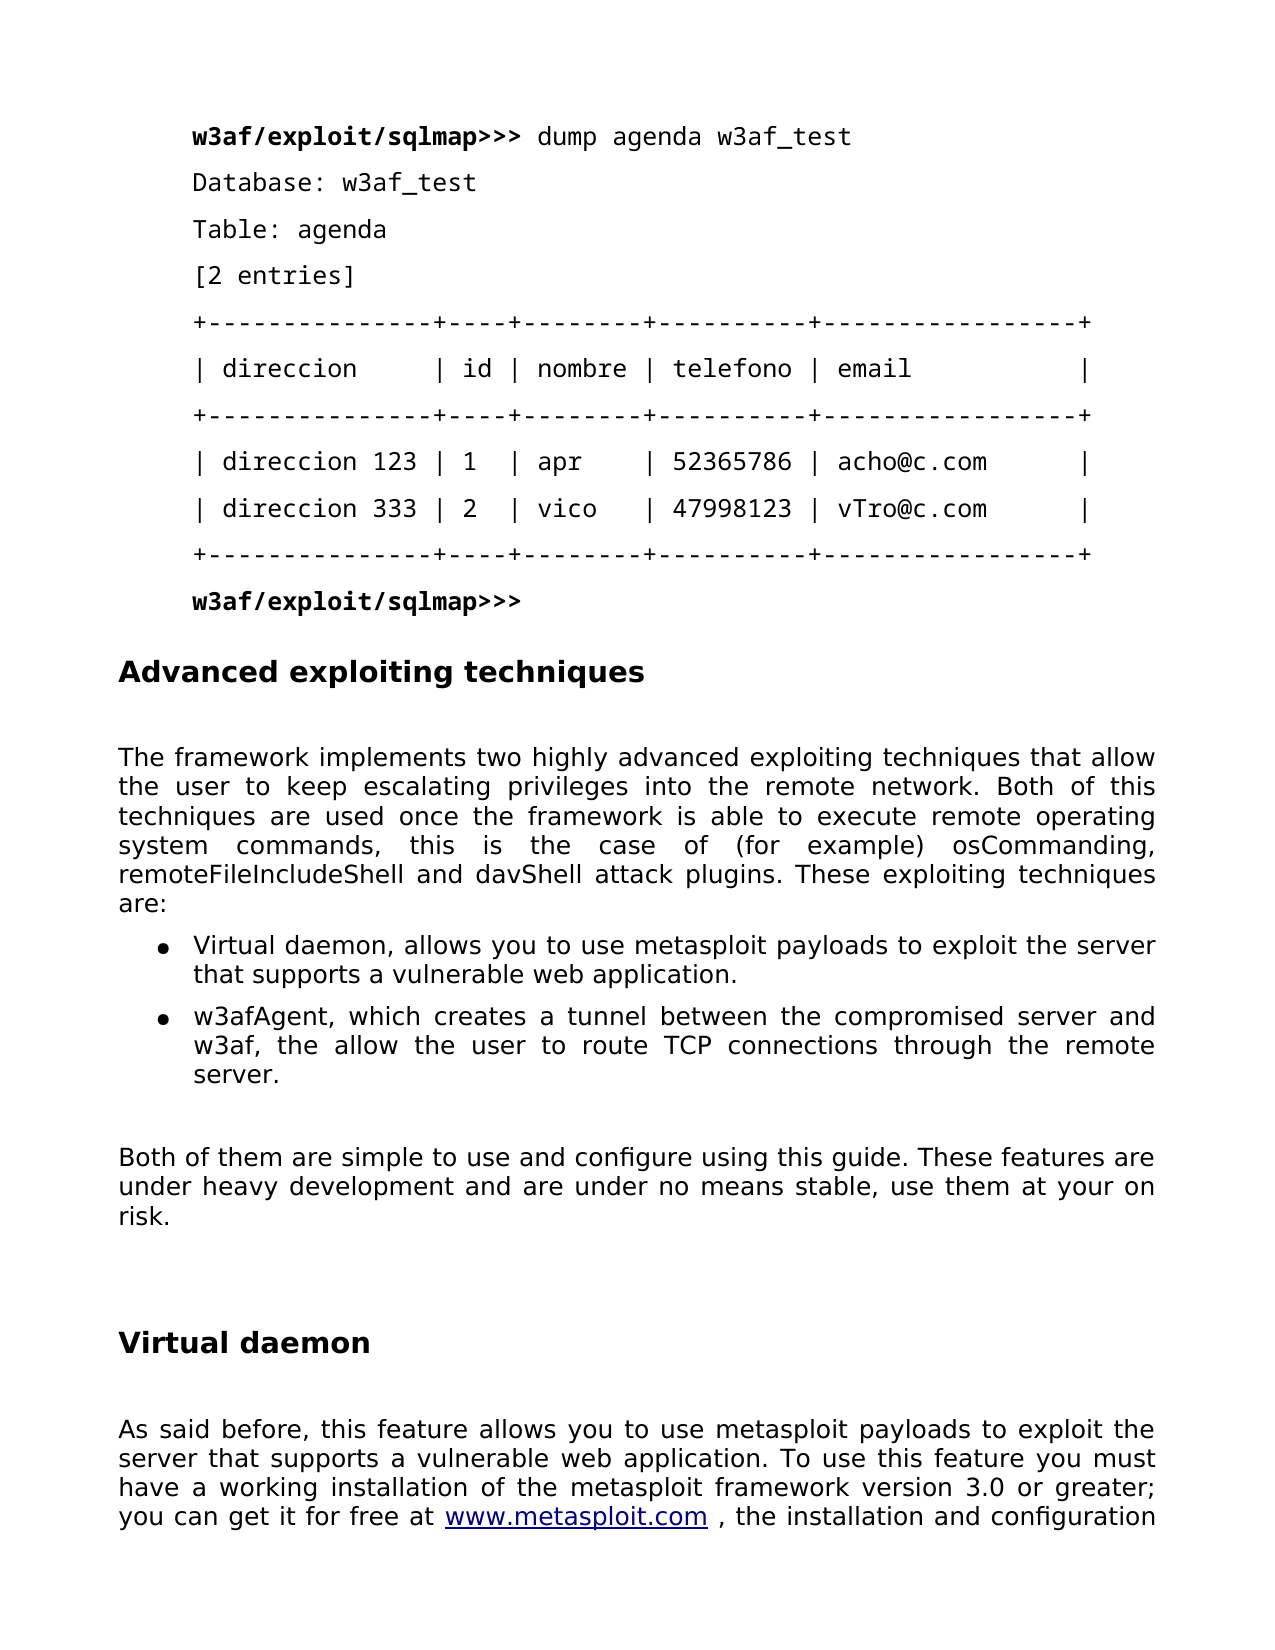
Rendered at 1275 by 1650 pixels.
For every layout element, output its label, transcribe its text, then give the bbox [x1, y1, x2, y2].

text | direccion | id | nombre | telefono | email | [192, 351, 1157, 385]
subtitle Advanced exploiting techniques [118, 655, 1157, 689]
text Table: agenda [192, 211, 1157, 245]
text w3af/exploit/sqlmap>>> dump agenda w3af_test [192, 118, 1157, 152]
text +---------------+----+--------+----------+-----------------+ [192, 304, 1157, 338]
list Virtual daemon, allows you to use metasploit payloads to exploit the server that supports a vulnerable web application. [156, 931, 1157, 989]
text Database: w3af_test [192, 165, 1157, 199]
text The framework implements two highly advanced exploiting techniques that allow the user to keep escalating privileges into the remote network. Both of this techniques are used once the framework is able to execute remote operating system commands, this is the case of (for example) osCommanding, remoteFileIncludeShell and davShell attack plugins. These exploiting techniques are: [118, 743, 1157, 918]
subtitle Virtual daemon [118, 1327, 1157, 1361]
text w3af/exploit/sqlmap>>> [192, 584, 1157, 618]
text +---------------+----+--------+----------+-----------------+ [192, 397, 1157, 432]
text +---------------+----+--------+----------+-----------------+ [192, 537, 1157, 571]
text | direccion 123 | 1 | apr | 52365786 | acho@c.com | [192, 444, 1157, 478]
text Both of them are simple to use and configure using this guide. These features are under heavy development and are under no means stable, use them at your on risk. [118, 1143, 1157, 1231]
text [2 entries] [192, 258, 1157, 292]
text | direccion 333 | 2 | vico | 47998123 | vTro@c.com | [192, 491, 1157, 525]
list w3afAgent, which creates a tunnel between the compromised server and w3af, the allow the user to route TCP connections through the remote server. [156, 1002, 1157, 1089]
text As said before, this feature allows you to use metasploit payloads to exploit the server that supports a vulnerable web application. To use this feature you must have a working installation of the metasploit framework version 3.0 or greater; you can get it for free at www.metasploit.com , the installation and configuration [118, 1415, 1157, 1532]
